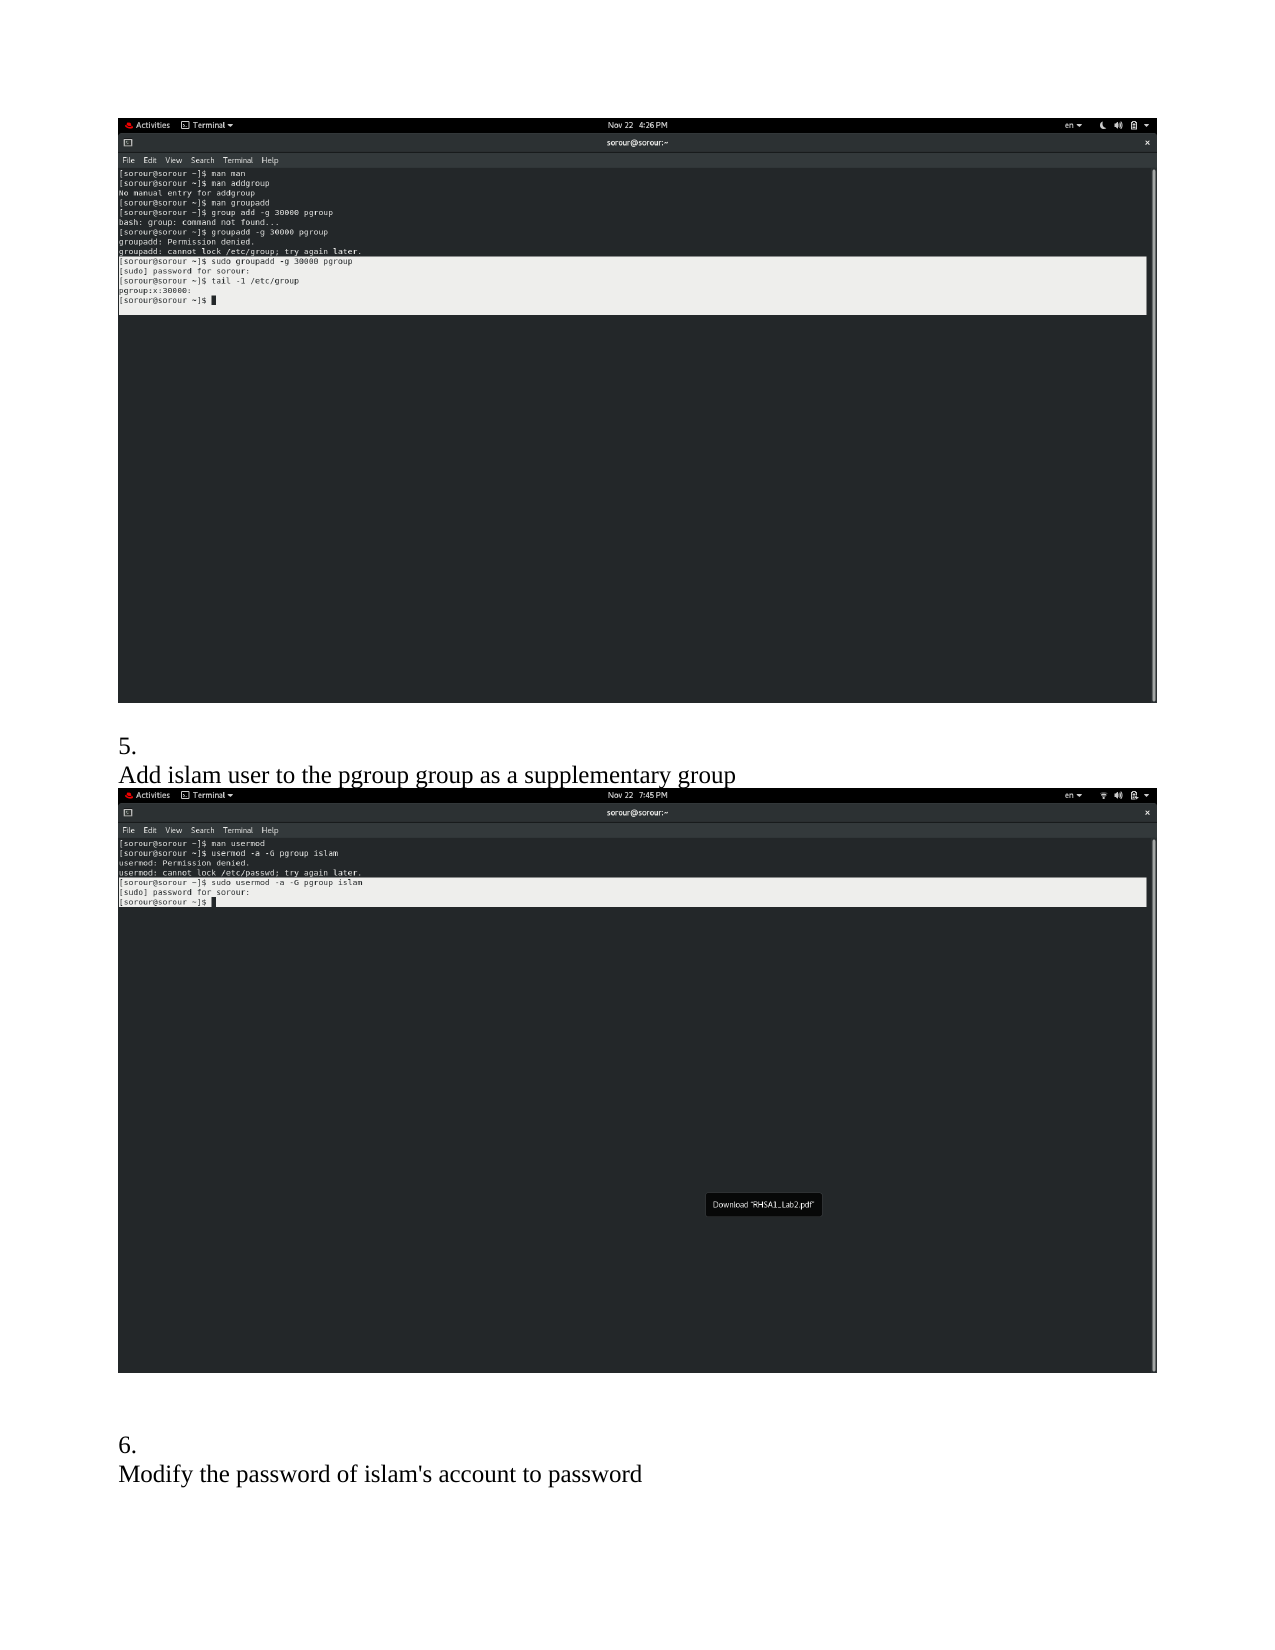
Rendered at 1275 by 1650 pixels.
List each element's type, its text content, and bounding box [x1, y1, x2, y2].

text Add islam user to the pgroup group as a supplementary group [118, 760, 1157, 788]
picture [118, 118, 1157, 703]
picture [118, 788, 1157, 1373]
text 6. [118, 1430, 1157, 1459]
text 5. [118, 731, 1157, 760]
text Modify the password of islam's account to password [118, 1459, 1157, 1488]
